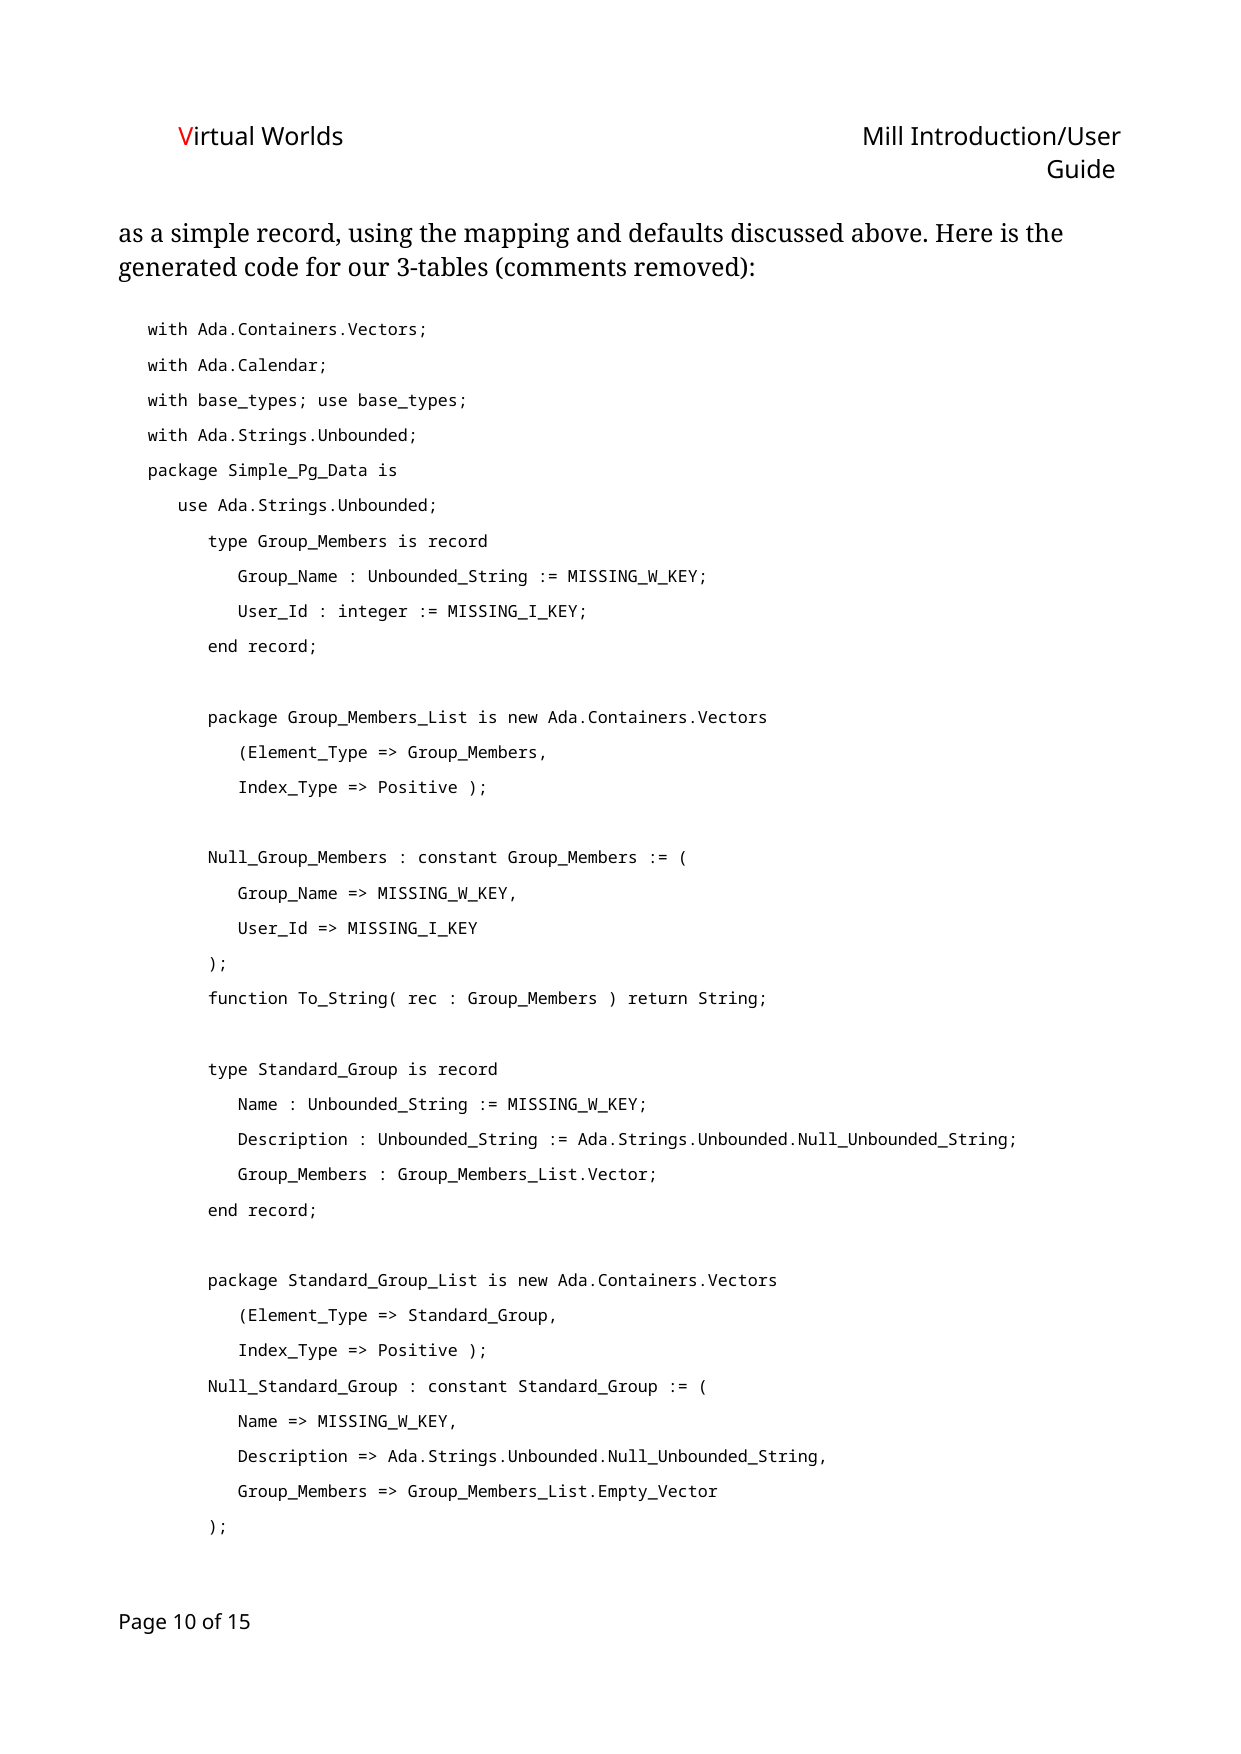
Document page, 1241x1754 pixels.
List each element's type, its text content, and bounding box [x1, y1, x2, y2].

text with Ada.Strings.Unbounded; [148, 423, 1122, 446]
text as a simple record, using the mapping and defaults discussed above. Here is the generated code for our 3-tables (comments removed): [118, 216, 1122, 284]
text User_Id => MISSING_I_KEY [148, 916, 1122, 939]
text with base_types; use base_types; [148, 388, 1122, 411]
text ); [148, 952, 1122, 974]
text package Simple_Pg_Data is [148, 459, 1122, 481]
text Null_Group_Members : constant Group_Members := ( [148, 846, 1122, 869]
text use Ada.Strings.Unbounded; [148, 494, 1122, 517]
text Group_Members => Group_Members_List.Empty_Vector [148, 1480, 1122, 1502]
text Description => Ada.Strings.Unbounded.Null_Unbounded_String, [148, 1444, 1122, 1467]
text with Ada.Calendar; [148, 353, 1122, 376]
text (Element_Type => Standard_Group, [148, 1304, 1122, 1326]
text Group_Name : Unbounded_String := MISSING_W_KEY; [148, 564, 1122, 587]
text end record; [148, 635, 1122, 657]
text Name => MISSING_W_KEY, [148, 1409, 1122, 1432]
text (Element_Type => Group_Members, [148, 740, 1122, 763]
text function To_String( rec : Group_Members ) return String; [148, 987, 1122, 1009]
text Name : Unbounded_String := MISSING_W_KEY; [148, 1092, 1122, 1115]
text type Group_Members is record [148, 529, 1122, 552]
text Group_Name => MISSING_W_KEY, [148, 881, 1122, 904]
text type Standard_Group is record [148, 1057, 1122, 1080]
text ); [148, 1515, 1122, 1538]
text Index_Type => Positive ); [148, 776, 1122, 798]
text package Group_Members_List is new Ada.Containers.Vectors [148, 705, 1122, 728]
text with Ada.Containers.Vectors; [148, 318, 1122, 341]
text Group_Members : Group_Members_List.Vector; [148, 1163, 1122, 1186]
text Description : Unbounded_String := Ada.Strings.Unbounded.Null_Unbounded_String; [148, 1128, 1122, 1150]
text end record; [148, 1198, 1122, 1221]
text Index_Type => Positive ); [148, 1339, 1122, 1362]
text package Standard_Group_List is new Ada.Containers.Vectors [148, 1268, 1122, 1291]
text Null_Standard_Group : constant Standard_Group := ( [148, 1374, 1122, 1397]
text User_Id : integer := MISSING_I_KEY; [148, 599, 1122, 622]
